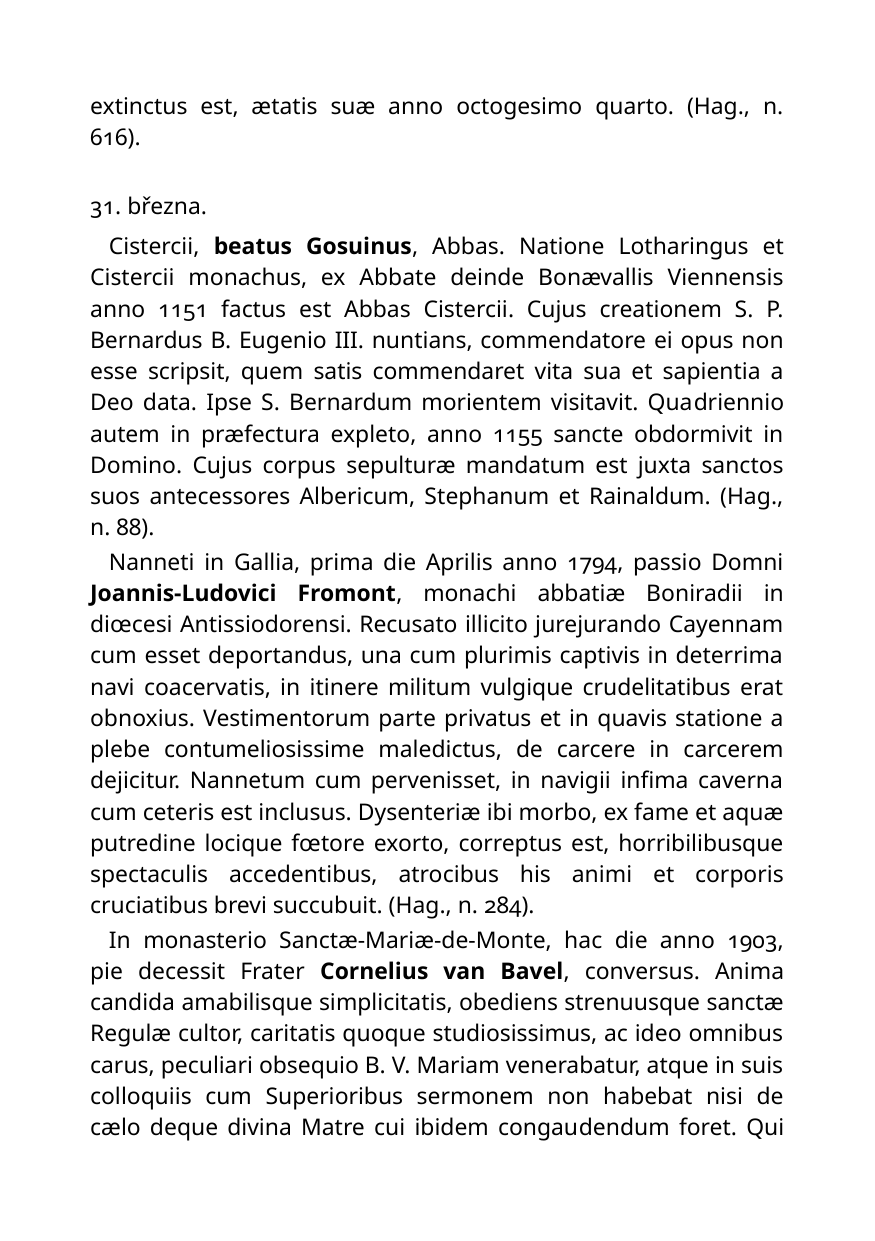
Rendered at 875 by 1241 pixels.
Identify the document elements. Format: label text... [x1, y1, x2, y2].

text In monasterio Sanctæ-Mariæ-de-Monte, hac die anno 1903, pie decessit Frater Cornelius van Bavel, conversus. Anima candida amabilisque simplicitatis, obediens strenuusque sanctæ Regulæ cultor, caritatis quoque studiosissimus, ac ideo omnibus carus, peculiari obsequio B. V. Mariam venerabatur, atque in suis colloquiis cum Superioribus sermonem non habebat nisi de cælo deque divina Matre cui ibidem congau­dendum foret. Qui [90, 923, 784, 1142]
text Cistercii, beatus Gosuinus, Abbas. Natione Lotharingus et Cistercii monachus, ex Abbate deinde Bonævallis Viennensis anno 1151 factus est Abbas Cistercii. Cujus creationem S. P. Bernardus B. Eugenio III. nuntians, commendatore ei opus non esse scripsit, quem satis commendaret vita sua et sapientia a Deo data. Ipse S. Bernardum morientem visitavit. Qua­driennio autem in præfectura expleto, anno 1155 sancte obdormivit in Domino. Cujus corpus sepulturæ mandatum est juxta sanctos suos antecessores Albericum, Stephanum et Rainaldum. (Hag., n. 88). [90, 230, 784, 542]
text extinctus est, ætatis suæ anno octogesimo quarto. (Hag., n. 616). [90, 90, 784, 152]
text Nanneti in Gallia, prima die Aprilis anno 1794, passio Domni Joannis-Ludovici Fromont, monachi abbatiæ Boniradii in diœcesi Antissiodorensi. Recusato illicito jurejurando Cayennam cum esset deportandus, una cum plurimis captivis in deterrima navi coacervatis, in itinere militum vulgique crudelitatibus erat obnoxius. Vestimentorum parte privatus et in quavis statione a plebe contumeliosissime maledictus, de carcere in carcerem dejicitur. Nannetum cum pervenisset, in navigii infima caverna cum ceteris est inclusus. Dysenteriæ ibi morbo, ex fame et aquæ putredine locique fœtore exorto, correptus est, horribilibusque spectaculis accedentibus, atro­cibus his animi et corporis cruciatibus brevi succubuit. (Hag., n. 284). [90, 546, 784, 921]
text 31. března. [90, 190, 784, 221]
